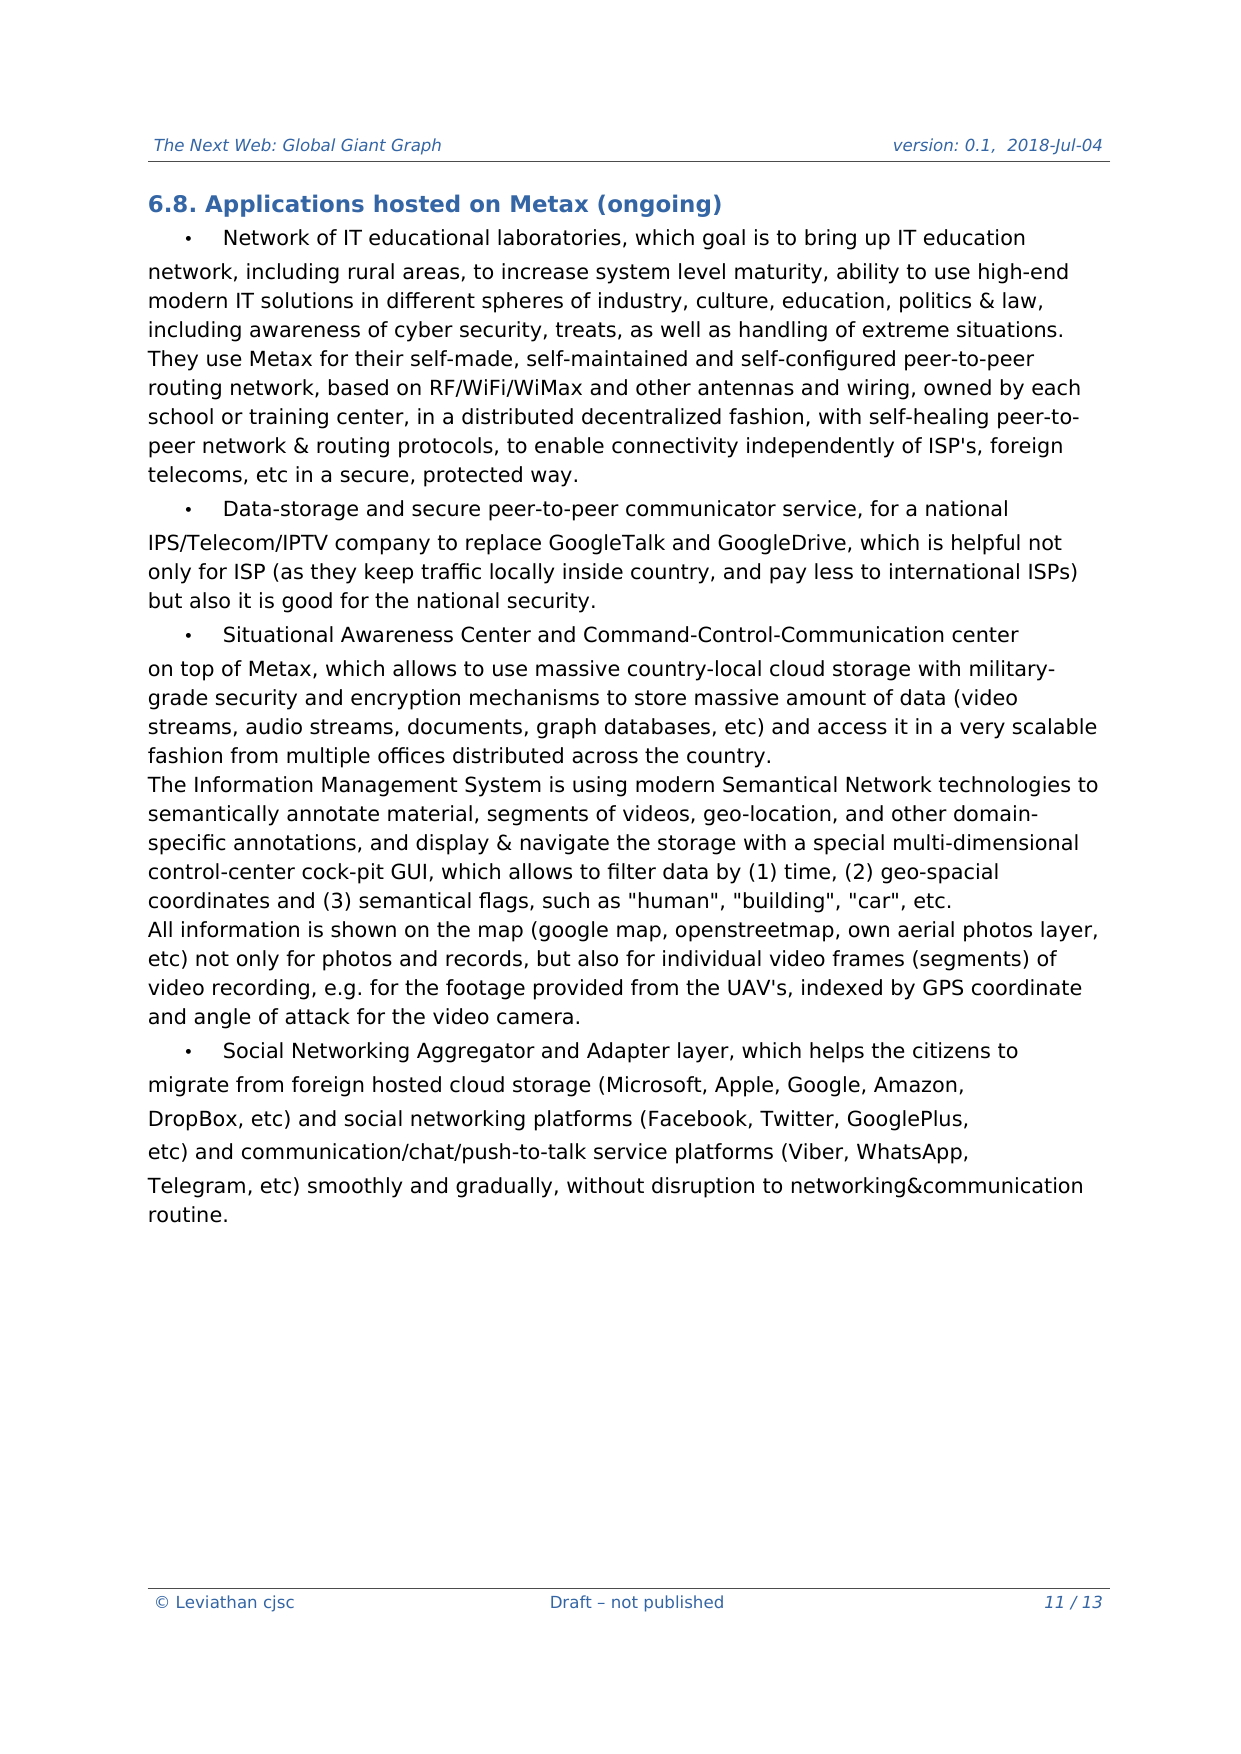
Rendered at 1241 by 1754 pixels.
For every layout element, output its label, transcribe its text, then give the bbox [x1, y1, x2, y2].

text network, including rural areas, to increase system level maturity, ability to use high-end modern IT solutions in different spheres of industry, culture, education, politics & law, including awareness of cyber security, treats, as well as handling of extreme situations. They use Metax for their self-made, self-maintained and self-configured peer-to-peer routing network, based on RF/WiFi/WiMax and other antennas and wiring, owned by each school or training center, in a distributed decentralized fashion, with self-healing peer-to-peer network & routing protocols, to enable connectivity independently of ISP's, foreign telecoms, etc in a secure, protected way. [148, 260, 1110, 488]
text migrate from foreign hosted cloud storage (Microsoft, Apple, Google, Amazon, [148, 1073, 1110, 1097]
list Situational Awareness Center and Command-Control-Communication center [185, 623, 1110, 647]
text DropBox, etc) and social networking platforms (Facebook, Twitter, GooglePlus, [148, 1107, 1110, 1131]
text etc) and communication/chat/push-to-talk service platforms (Viber, WhatsApp, [148, 1140, 1110, 1164]
text Telegram, etc) smoothly and gradually, without disruption to networking&communication routine. [148, 1174, 1110, 1227]
list Data-storage and secure peer-to-peer communicator service, for a national [185, 497, 1110, 521]
list Social Networking Aggregator and Adapter layer, which helps the citizens to [185, 1039, 1110, 1063]
text on top of Metax, which allows to use massive country-local cloud storage with military-grade security and encryption mechanisms to store massive amount of data (video streams, audio streams, documents, graph databases, etc) and access it in a very scalable fashion from multiple offices distributed across the country. The Information Management System is using modern Semantical Network technologies to semantically annotate material, segments of videos, geo-location, and other domain-specific annotations, and display & navigate the storage with a special multi-dimensional control-center cock-pit GUI, which allows to filter data by (1) time, (2) geo-spacial coordinates and (3) semantical flags, such as "human", "building", "car", etc. All information is shown on the map (google map, openstreetmap, own aerial photos layer, etc) not only for photos and records, but also for individual video frames (segments) of video recording, e.g. for the footage provided from the UAV's, indexed by GPS coordinate and angle of attack for the video camera. [148, 657, 1110, 1029]
text IPS/Telecom/IPTV company to replace GoogleTalk and GoogleDrive, which is helpful not only for ISP (as they keep traffic locally inside country, and pay less to international ISPs) but also it is good for the national security. [148, 531, 1110, 613]
subtitle Applications hosted on Metax (ongoing) [148, 191, 1110, 217]
list Network of IT educational laboratories, which goal is to bring up IT education [185, 226, 1110, 251]
